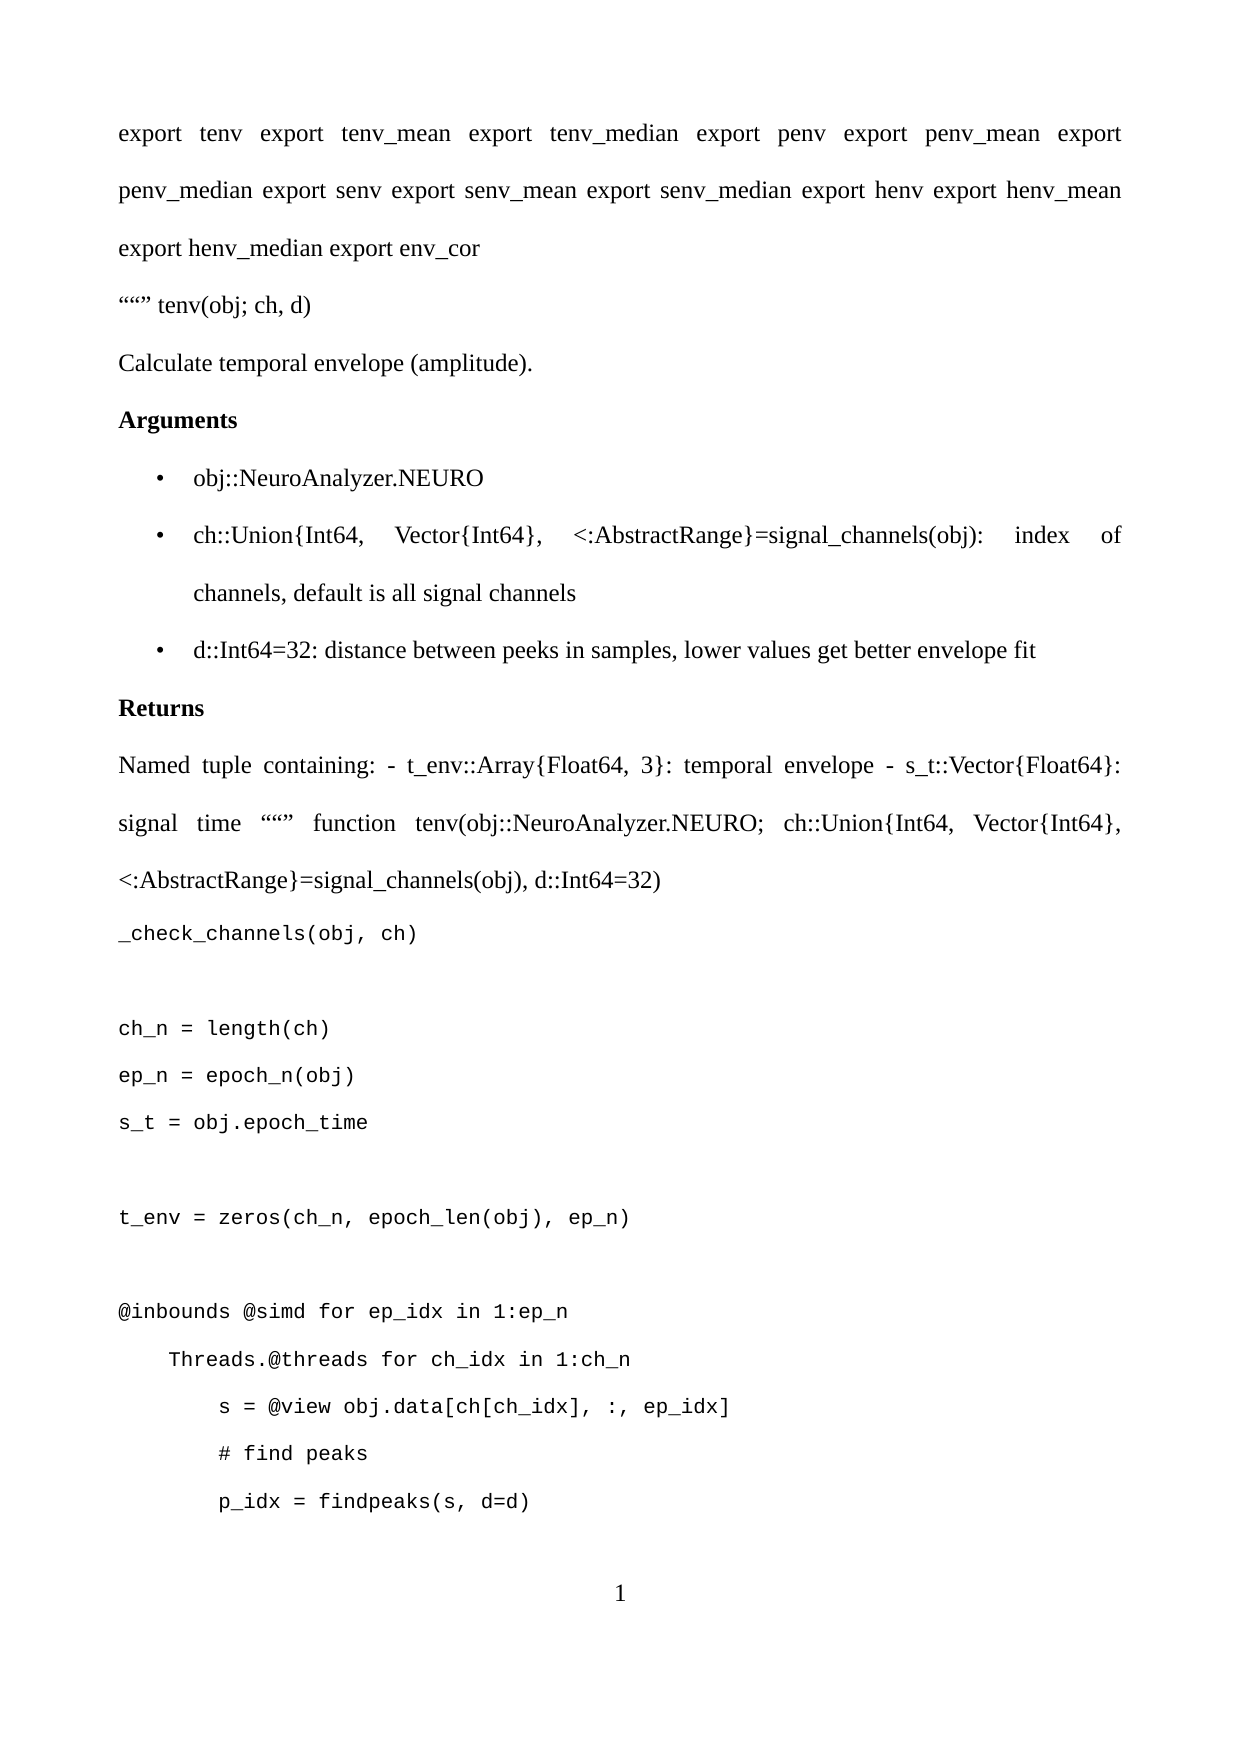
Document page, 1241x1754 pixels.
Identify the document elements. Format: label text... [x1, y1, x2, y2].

text p_idx = findpeaks(s, d=d) [118, 1491, 1122, 1514]
text ch_n = length(ch) [118, 1018, 1122, 1041]
text Named tuple containing: - t_env::Array{Float64, 3}: temporal envelope - s_t::Vector{Float64}: signal time ““” function tenv(obj::NeuroAnalyzer.NEURO; ch::Union{Int64, Vector{Int64}, <:AbstractRange}=signal_channels(obj), d::Int64=32) [118, 751, 1122, 894]
list d::Int64=32: distance between peeks in samples, lower values get better envelope fit [156, 636, 1122, 664]
text ““” tenv(obj; ch, d) [118, 291, 1122, 319]
text ep_n = epoch_n(obj) [118, 1065, 1122, 1089]
subtitle Returns [118, 693, 1122, 722]
text t_env = zeros(ch_n, epoch_len(obj), ep_n) [118, 1207, 1122, 1231]
text _check_channels(obj, ch) [118, 923, 1122, 947]
text s_t = obj.epoch_time [118, 1112, 1122, 1136]
list ch::Union{Int64, Vector{Int64}, <:AbstractRange}=signal_channels(obj): index of channels, default is all signal channels [156, 521, 1122, 607]
subtitle Arguments [118, 406, 1122, 434]
text export tenv export tenv_mean export tenv_median export penv export penv_mean export penv_median export senv export senv_mean export senv_median export henv export henv_mean export henv_median export env_cor [118, 118, 1122, 262]
text Threads.@threads for ch_idx in 1:ch_n [118, 1349, 1122, 1372]
text Calculate temporal envelope (amplitude). [118, 348, 1122, 377]
text @inbounds @simd for ep_idx in 1:ep_n [118, 1301, 1122, 1325]
list obj::NeuroAnalyzer.NEURO [156, 463, 1122, 492]
text s = @view obj.data[ch[ch_idx], :, ep_idx] [118, 1396, 1122, 1420]
text # find peaks [118, 1443, 1122, 1467]
